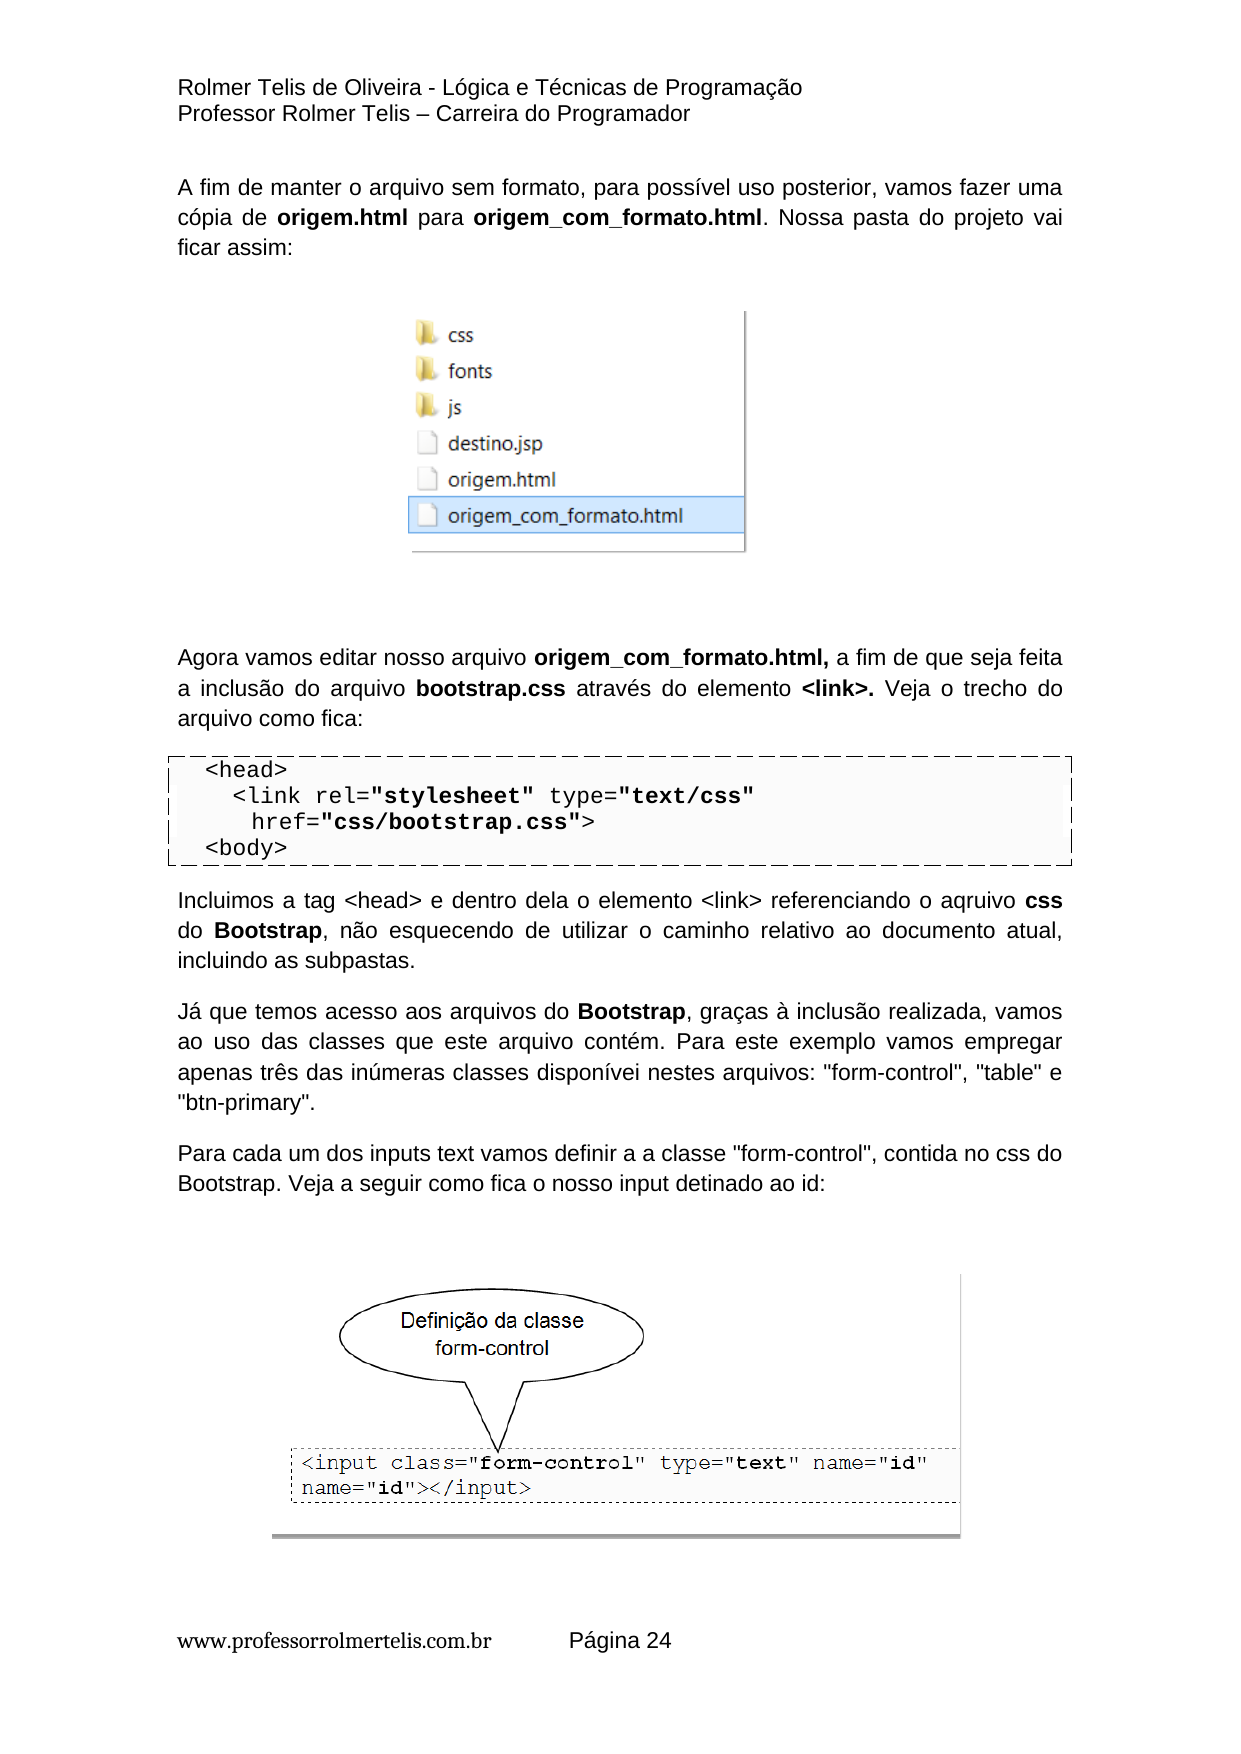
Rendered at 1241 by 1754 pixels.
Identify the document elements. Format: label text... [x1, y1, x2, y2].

picture [268, 1269, 960, 1534]
text Agora vamos editar nosso arquivo origem_com_formato.html, a fim de que seja feita a inclusão do arquivo bootstrap.css através do elemento <link>. Veja o trecho do arquivo como fica: [177, 644, 1063, 731]
text <body> [168, 833, 1072, 866]
text Para cada um dos inputs text vamos definir a a classe "form-control", contida no css do Bootstrap. Veja a seguir como fica o nosso input detinado ao id: [177, 1140, 1063, 1196]
text A fim de manter o arquivo sem formato, para possível uso posterior, vamos fazer uma cópia de origem.html para origem_com_formato.html. Nossa pasta do projeto vai ficar assim: [177, 174, 1063, 260]
text <link rel="stylesheet" type="text/css" href="css/bootstrap.css"> [177, 785, 1063, 833]
text Incluimos a tag <head> e dentro dela o elemento <link> referenciando o aqruivo css do Bootstrap, não esquecendo de utilizar o caminho relativo ao documento atual, incluindo as subpastas. [177, 887, 1063, 973]
text Já que temos acesso aos arquivos do Bootstrap, graças à inclusão realizada, vamos ao uso das classes que este arquivo contém. Para este exemplo vamos empregar apenas três das inúmeras classes disponívei nestes arquivos: "form-control", "table" e "btn-primary". [177, 998, 1063, 1115]
picture [408, 306, 744, 551]
text <head> [168, 756, 1072, 785]
